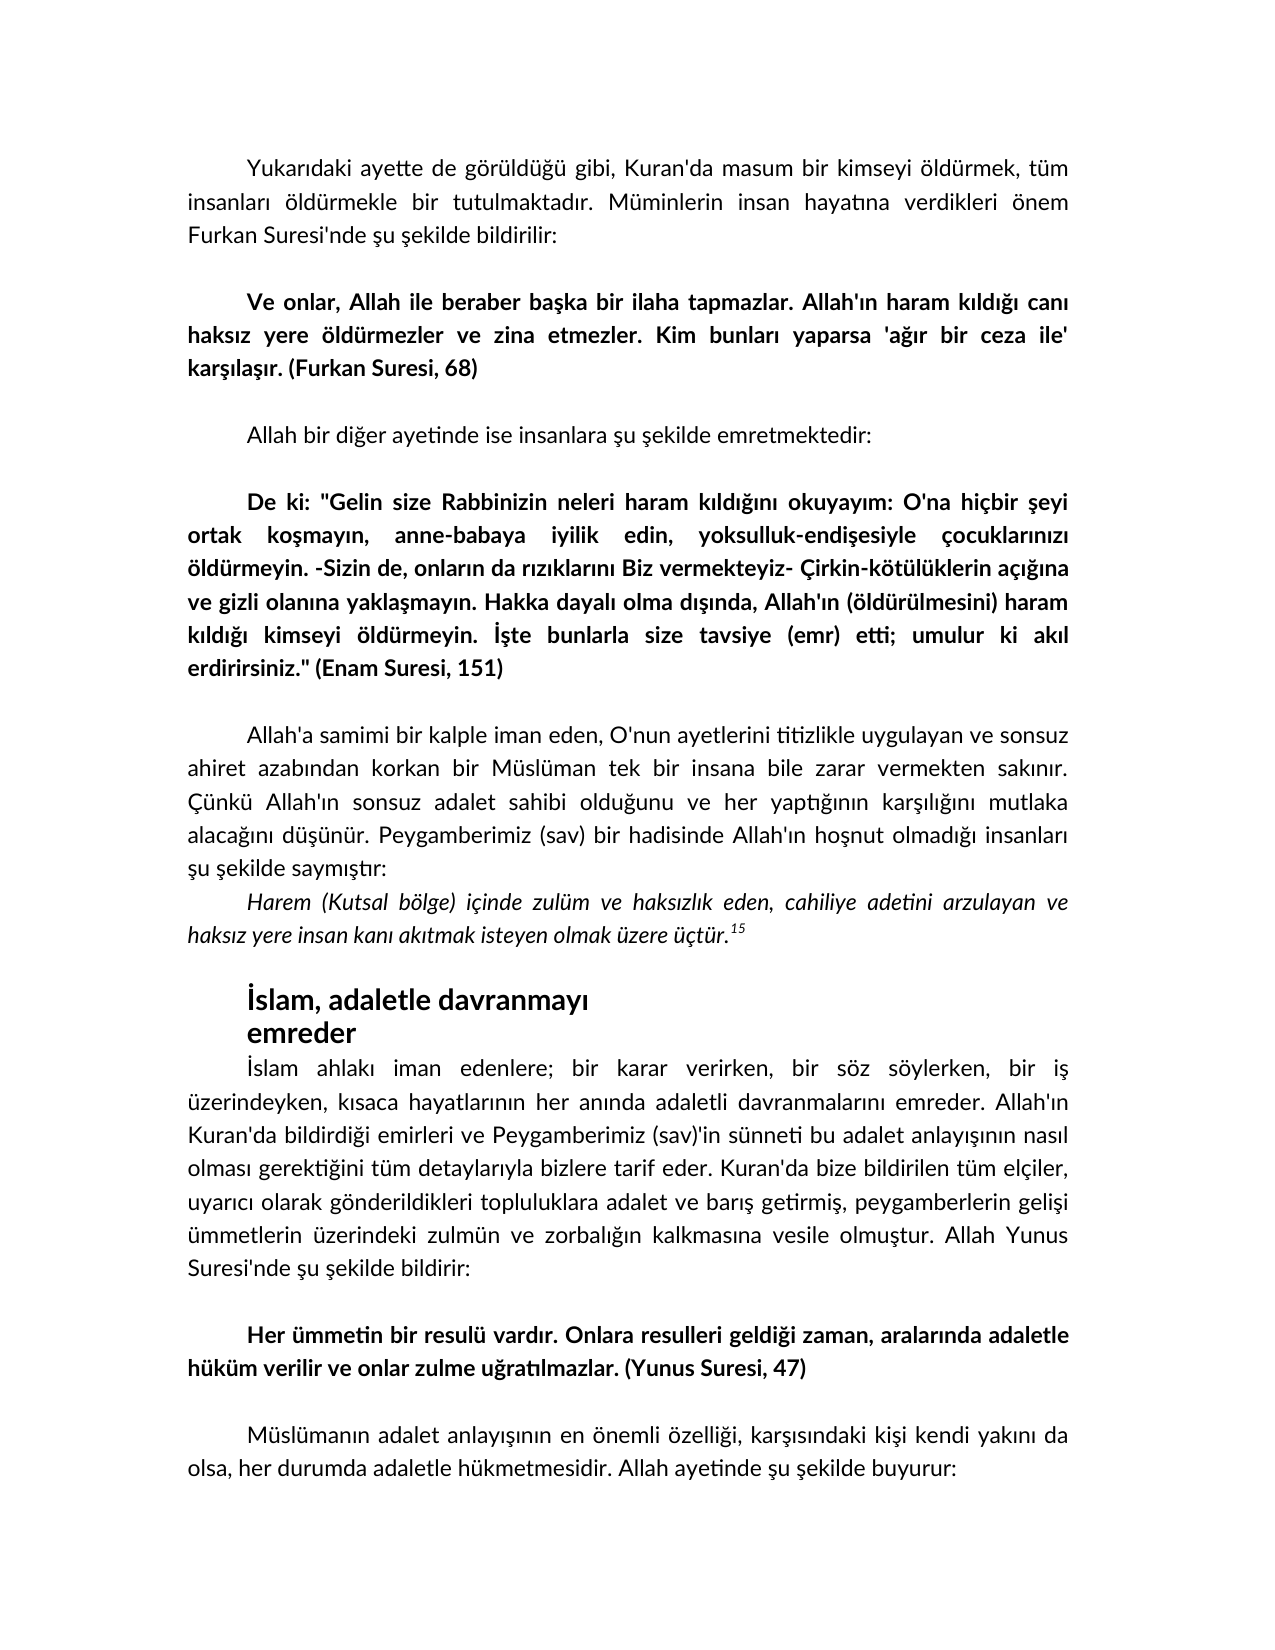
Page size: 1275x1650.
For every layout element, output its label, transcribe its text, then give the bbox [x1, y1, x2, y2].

text Her ümmetin bir resulü vardır. Onlara resulleri geldiği zaman, aralarında adaletle hüküm verilir ve onlar zulme uğratılmazlar. (Yunus Suresi, 47) [187, 1317, 1070, 1383]
text Yukarıdaki ayette de görüldüğü gibi, Kuran'da masum bir kimseyi öldürmek, tüm insanları öldürmekle bir tutulmaktadır. Müminlerin insan hayatına verdikleri önem Furkan Suresi'nde şu şekilde bildirilir: [187, 150, 1070, 250]
text İslam, adaletle davranmayı [187, 983, 1070, 1017]
text Müslümanın adalet anlayışının en önemli özelliği, karşısındaki kişi kendi yakını da olsa, her durumda adaletle hükmetmesidir. Allah ayetinde şu şekilde buyurur: [187, 1417, 1070, 1483]
text Ve onlar, Allah ile beraber başka bir ilaha tapmazlar. Allah'ın haram kıldığı canı haksız yere öldürmezler ve zina etmezler. Kim bunları yaparsa 'ağır bir ceza ile' karşılaşır. (Furkan Suresi, 68) [187, 283, 1070, 383]
text emreder [187, 1017, 1070, 1050]
text İslam ahlakı iman edenlere; bir karar verirken, bir söz söylerken, bir iş üzerindeyken, kısaca hayatlarının her anında adaletli davranmalarını emreder. Allah'ın Kuran'da bildirdiği emirleri ve Peygamberimiz (sav)'in sünneti bu adalet anlayışının nasıl olması gerektiğini tüm detaylarıyla bizlere tarif eder. Kuran'da bize bildirilen tüm elçiler, uyarıcı olarak gönderildikleri topluluklara adalet ve barış getirmiş, peygamberlerin gelişi ümmetlerin üzerindeki zulmün ve zorbalığın kalkmasına vesile olmuştur. Allah Yunus Suresi'nde şu şekilde bildirir: [187, 1050, 1070, 1283]
text De ki: "Gelin size Rabbinizin neleri haram kıldığını okuyayım: O'na hiçbir şeyi ortak koşmayın, anne-babaya iyilik edin, yoksulluk-endişesiyle çocuklarınızı öldürmeyin. -Sizin de, onların da rızıklarını Biz vermekteyiz- Çirkin-kötülüklerin açığına ve gizli olanına yaklaşmayın. Hakka dayalı olma dışında, Allah'ın (öldürülmesini) haram kıldığı kimseyi öldürmeyin. İşte bunlarla size tavsiye (emr) etti; umulur ki akıl erdirirsiniz." (Enam Suresi, 151) [187, 483, 1070, 683]
text Allah'a samimi bir kalple iman eden, O'nun ayetlerini titizlikle uygulayan ve sonsuz ahiret azabından korkan bir Müslüman tek bir insana bile zarar vermekten sakınır. Çünkü Allah'ın sonsuz adalet sahibi olduğunu ve her yaptığının karşılığını mutlaka alacağını düşünür. Peygamberimiz (sav) bir hadisinde Allah'ın hoşnut olmadığı insanları şu şekilde saymıştır: [187, 717, 1070, 883]
text Harem (Kutsal bölge) içinde zulüm ve haksızlık eden, cahiliye adetini arzulayan ve haksız yere insan kanı akıtmak isteyen olmak üzere üçtür.15 [187, 883, 1070, 950]
text Allah bir diğer ayetinde ise insanlara şu şekilde emretmektedir: [187, 417, 1070, 450]
